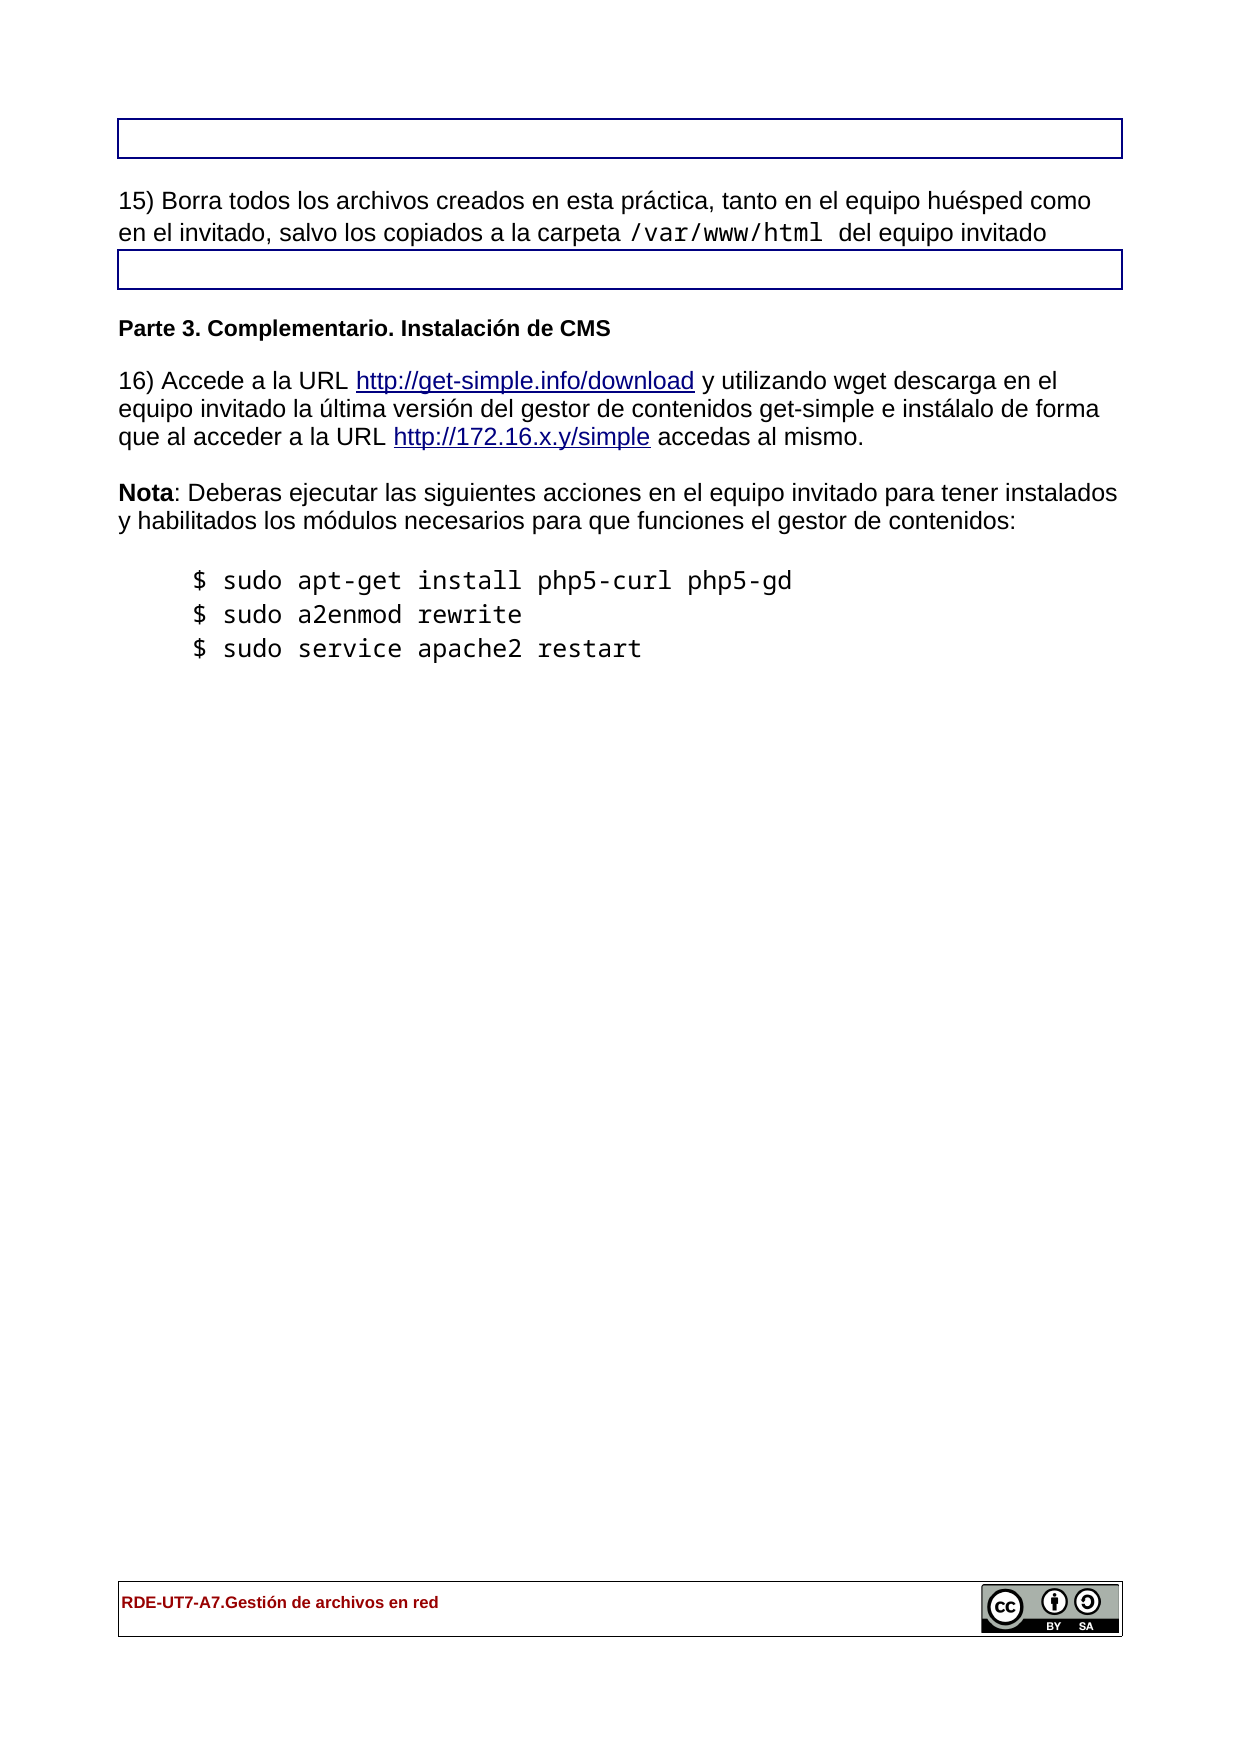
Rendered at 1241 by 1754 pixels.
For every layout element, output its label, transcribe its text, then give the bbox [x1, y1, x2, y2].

table_header [119, 251, 1121, 288]
text Parte 3. Complementario. Instalación de CMS [118, 316, 1122, 342]
text $ sudo a2enmod rewrite [192, 597, 1122, 631]
text Nota: Deberas ejecutar las siguientes acciones en el equipo invitado para tener instalados y habilitados los módulos necesarios para que funciones el gestor de contenidos: [118, 479, 1122, 535]
table_header [119, 120, 1121, 157]
picture [981, 1584, 1119, 1633]
text 15) Borra todos los archivos creados en esta práctica, tanto en el equipo huésped como en el invitado, salvo los copiados a la carpeta /var/www/html del equipo invitado [118, 187, 1122, 249]
text $ sudo service apache2 restart [192, 631, 1122, 665]
text 16) Accede a la URL http://get-simple.info/download y utilizando wget descarga en el equipo invitado la última versión del gestor de contenidos get-simple e instálalo de forma que al acceder a la URL http://172.16.x.y/simple accedas al mismo. [118, 367, 1122, 451]
text $ sudo apt-get install php5-curl php5-gd [192, 563, 1122, 597]
